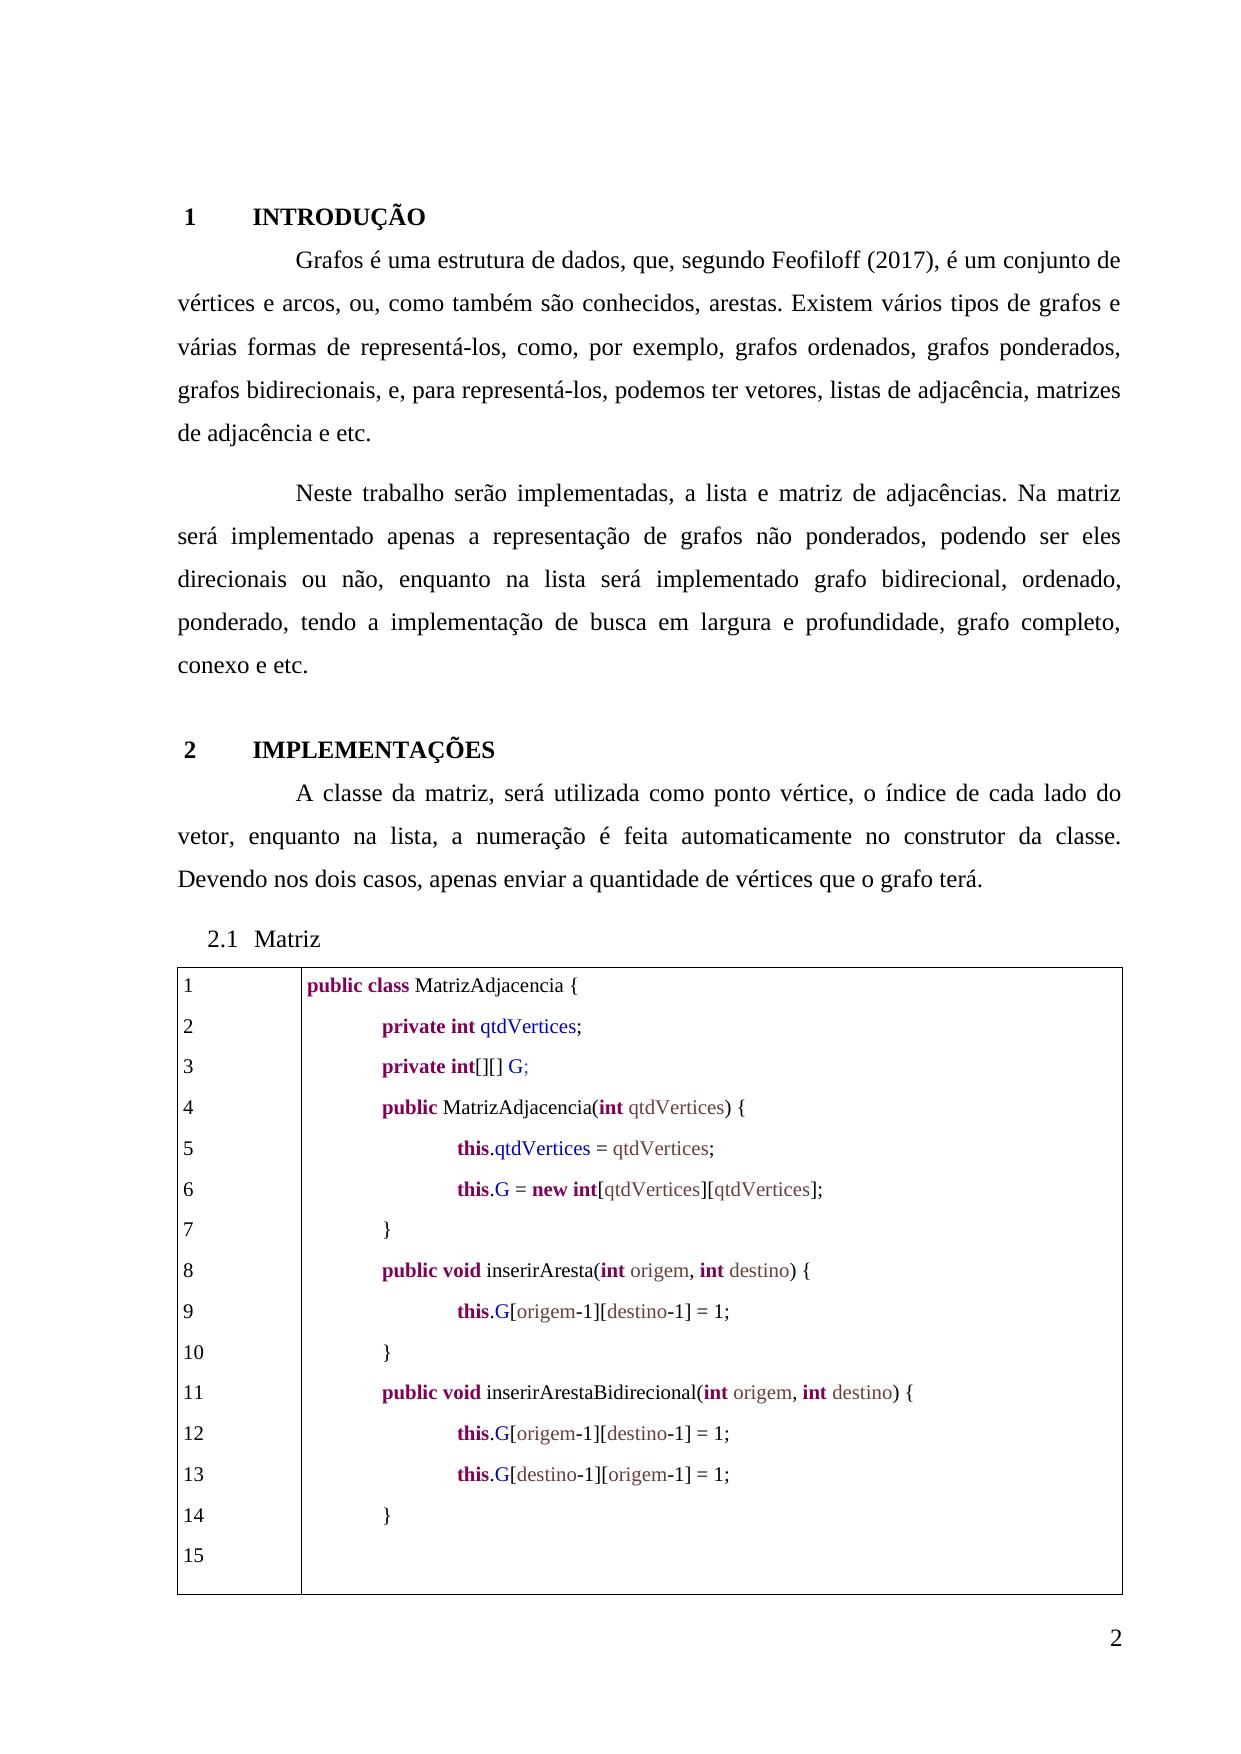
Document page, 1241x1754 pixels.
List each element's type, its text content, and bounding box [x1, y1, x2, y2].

subtitle introdução [177, 202, 1122, 231]
table_header public class MatrizAdjacencia { private int qtdVertices; private int[][] G; public MatrizAdjacencia(int qtdVertices) { this.qtdVertices = qtdVertices; this.G = new int[qtdVertices][qtdVertices]; } public void inserirAresta(int origem, int destino) { this.G[origem-1][destino-1] = 1; } public void inserirArestaBidirecional(int origem, int destino) { this.G[origem-1][destino-1] = 1; this.G[destino-1][origem-1] = 1; } [302, 968, 1122, 1594]
table_header 1 2 3 4 5 6 7 8 9 10 11 12 13 14 15 [178, 968, 301, 1594]
subtitle Implementações [177, 735, 1122, 764]
subtitle Matriz [201, 924, 1122, 953]
text Grafos é uma estrutura de dados, que, segundo Feofiloff (2017), é um conjunto de vértices e arcos, ou, como também são conhecidos, arestas. Existem vários tipos de grafos e várias formas de representá-los, como, por exemplo, grafos ordenados, grafos ponderados, grafos bidirecionais, e, para representá-los, podemos ter vetores, listas de adjacência, matrizes de adjacência e etc. [177, 245, 1122, 447]
text A classe da matriz, será utilizada como ponto vértice, o índice de cada lado do vetor, enquanto na lista, a numeração é feita automaticamente no construtor da classe. Devendo nos dois casos, apenas enviar a quantidade de vértices que o grafo terá. [177, 778, 1122, 893]
text Neste trabalho serão implementadas, a lista e matriz de adjacências. Na matriz será implementado apenas a representação de grafos não ponderados, podendo ser eles direcionais ou não, enquanto na lista será implementado grafo bidirecional, ordenado, ponderado, tendo a implementação de busca em largura e profundidade, grafo completo, conexo e etc. [177, 478, 1122, 679]
